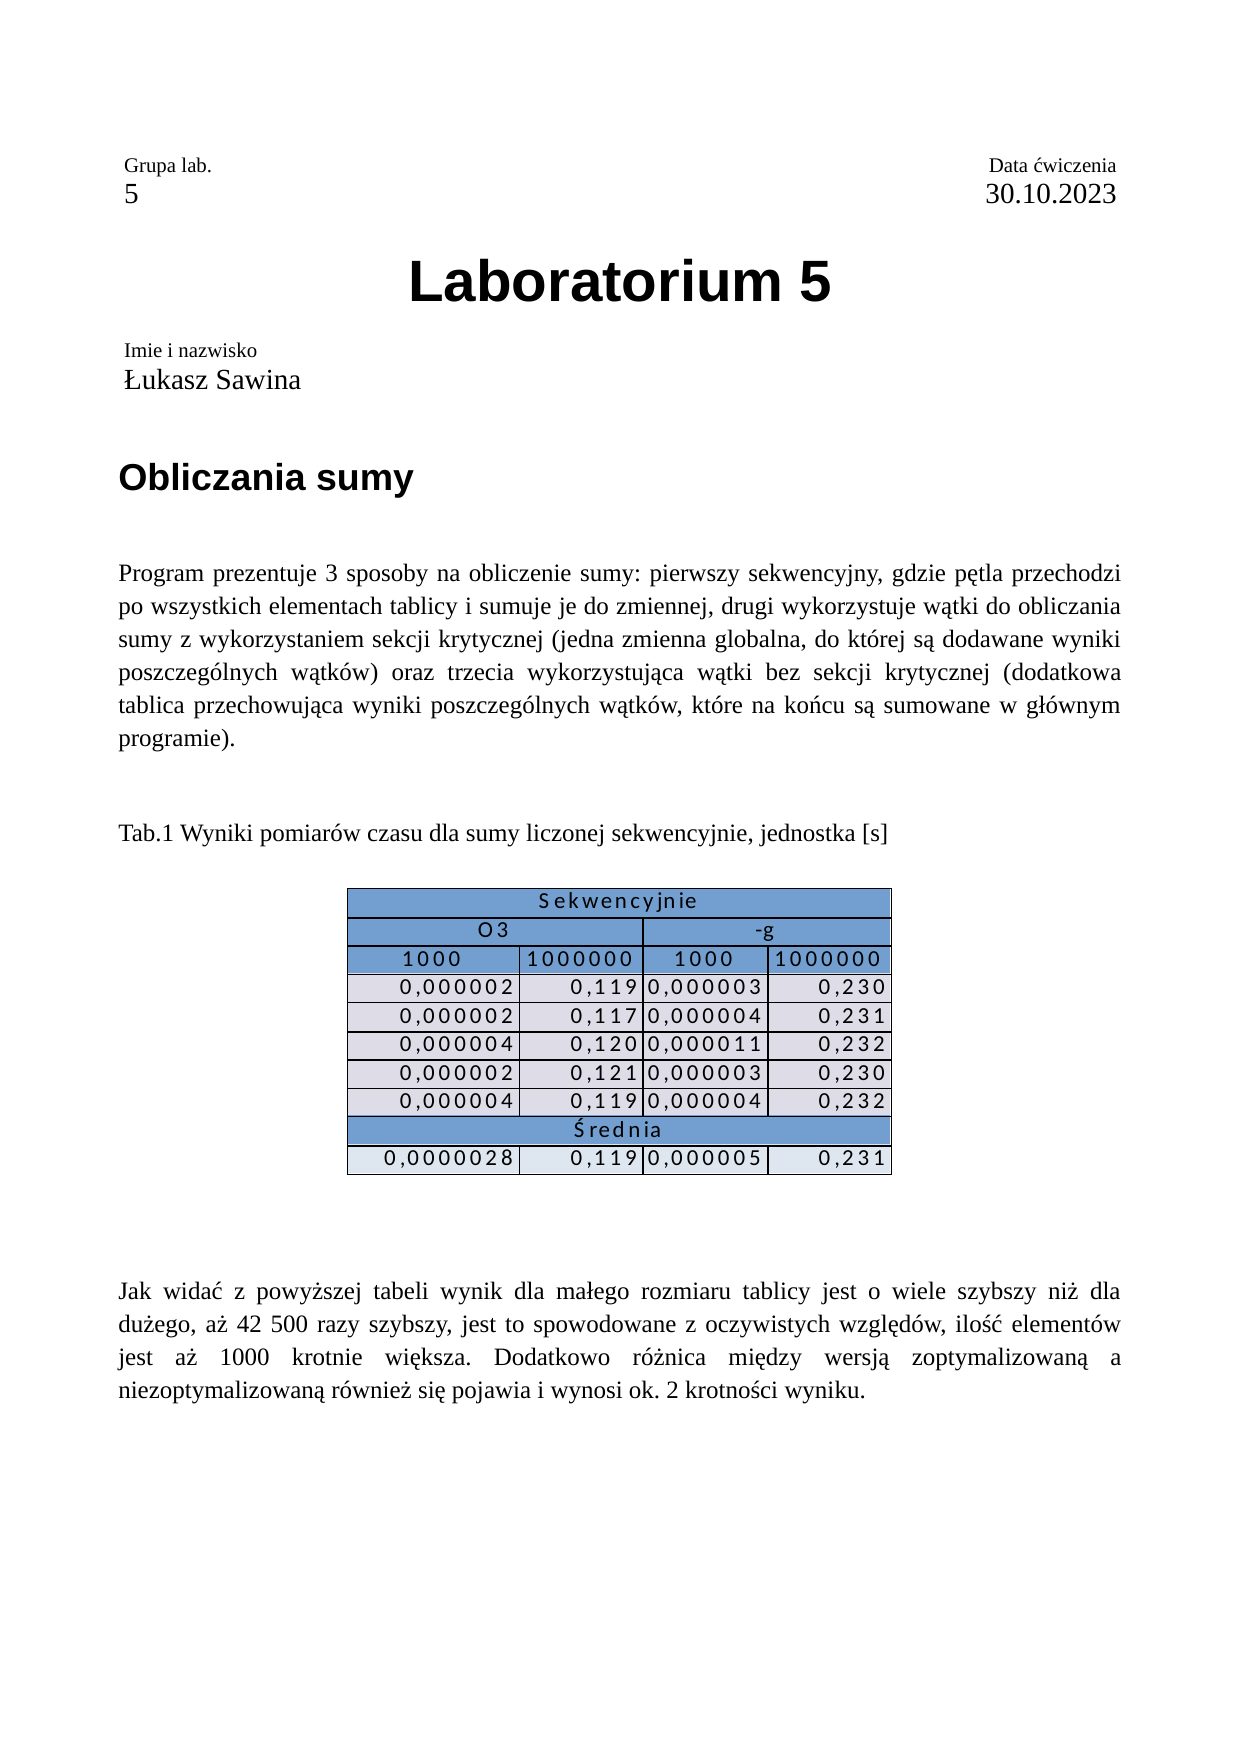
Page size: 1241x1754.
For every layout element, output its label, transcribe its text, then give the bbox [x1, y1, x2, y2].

table_header Grupa lab. 5 [118, 147, 620, 216]
text Tab.1 Wyniki pomiarów czasu dla sumy liczonej sekwencyjnie, jednostka [s] [118, 818, 1122, 847]
text Program prezentuje 3 sposoby na obliczenie sumy: pierwszy sekwencyjny, gdzie pętla przechodzi po wszystkich elementach tablicy i sumuje je do zmiennej, drugi wykorzystuje wątki do obliczania sumy z wykorzystaniem sekcji krytycznej (jedna zmienna globalna, do której są dodawane wyniki poszczególnych wątków) oraz trzecia wykorzystująca wątki bez sekcji krytycznej (dodatkowa tablica przechowująca wyniki poszczególnych wątków, które na końcu są sumowane w głównym programie). [118, 558, 1122, 752]
text Jak widać z powyższej tabeli wynik dla małego rozmiaru tablicy jest o wiele szybszy niż dla dużego, aż 42 500 razy szybszy, jest to spowodowane z oczywistych względów, ilość elementów jest aż 1000 krotnie większa. Dodatkowo różnica między wersją zoptymalizowaną a niezoptymalizowaną również się pojawia i wynosi ok. 2 krotności wyniku. [118, 1276, 1122, 1403]
subtitle Obliczania sumy [118, 455, 1122, 498]
table_cell Laboratorium 5 [118, 216, 1122, 332]
table_cell Imie i nazwisko Łukasz Sawina [118, 332, 1122, 401]
table_header Data ćwiczenia 30.10.2023 [620, 147, 1122, 216]
